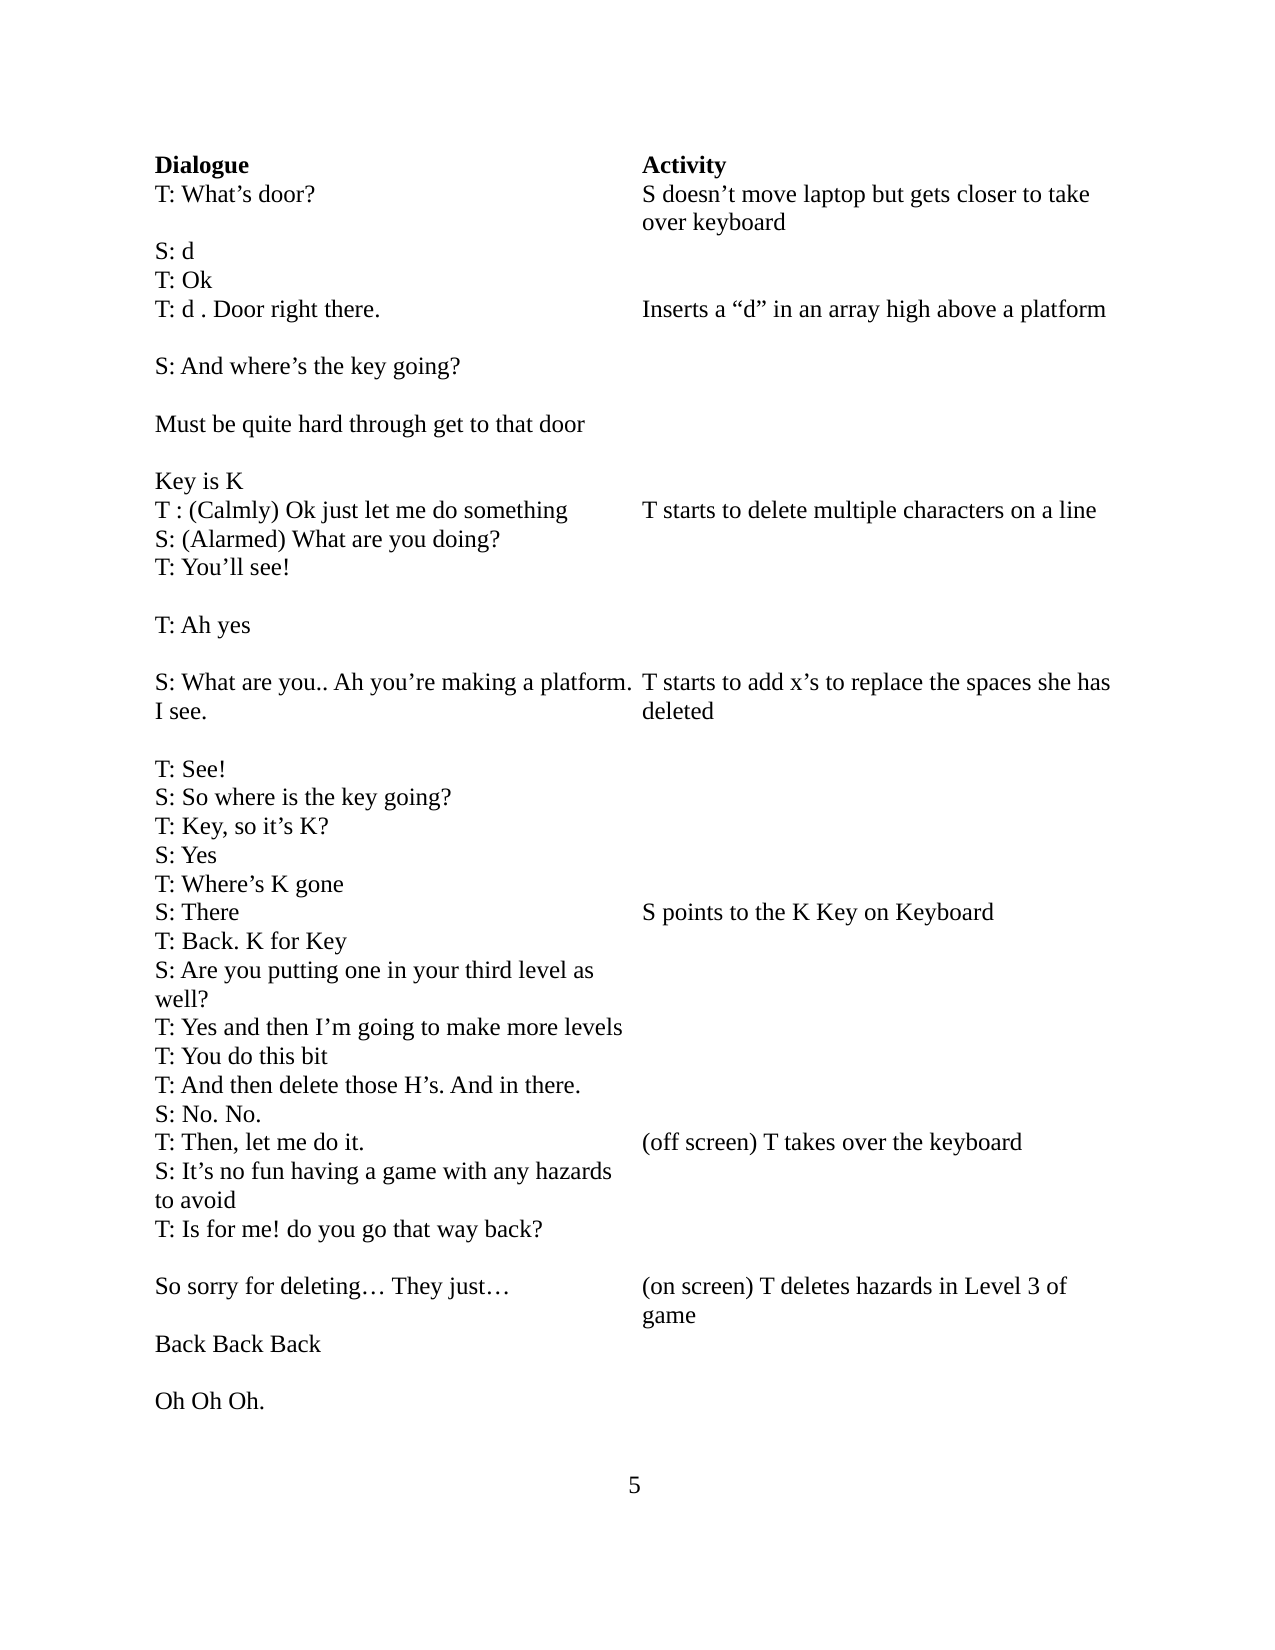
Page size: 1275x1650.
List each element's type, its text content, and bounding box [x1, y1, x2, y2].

table_cell So sorry for deleting… They just… [150, 1271, 637, 1329]
table_cell Back Back Back [150, 1329, 637, 1357]
table_cell [638, 1243, 1125, 1271]
table_cell [638, 380, 1125, 409]
table_cell Inserts a “d” in an array high above a platform [638, 294, 1125, 322]
table_cell [150, 581, 637, 610]
table_cell (on screen) T deletes hazards in Level 3 of game [638, 1271, 1125, 1329]
table_cell S: d [150, 236, 637, 265]
table_cell Oh Oh Oh. [150, 1386, 637, 1415]
table_cell T: Ah yes [150, 610, 637, 639]
table_cell T: Where’s K gone [150, 869, 637, 897]
table_cell T : (Calmly) Ok just let me do something [150, 495, 637, 524]
table_cell [638, 639, 1125, 667]
table_cell [150, 1358, 637, 1386]
table_cell T: Back. K for Key [150, 926, 637, 955]
table_cell Key is K [150, 466, 637, 495]
table_cell T: Key, so it’s K? [150, 811, 637, 840]
table_cell [638, 553, 1125, 581]
table_cell S points to the K Key on Keyboard [638, 898, 1125, 926]
table_cell S: (Alarmed) What are you doing? [150, 524, 637, 552]
table_cell T: d . Door right there. [150, 294, 637, 322]
table_cell T: Ok [150, 265, 637, 294]
table_cell (off screen) T takes over the keyboard [638, 1128, 1125, 1156]
table_cell [638, 955, 1125, 1012]
table_cell S: There [150, 898, 637, 926]
table_cell [150, 438, 637, 466]
table_cell [638, 265, 1125, 294]
table_cell [638, 840, 1125, 869]
table_cell S: It’s no fun having a game with any hazards to avoid [150, 1156, 637, 1214]
table_cell [150, 639, 637, 667]
table_cell [638, 869, 1125, 897]
table_cell S doesn’t move laptop but gets closer to take over keyboard [638, 179, 1125, 236]
table_cell T: Is for me! do you go that way back? [150, 1214, 637, 1242]
table_cell S: So where is the key going? [150, 783, 637, 811]
table_cell [638, 811, 1125, 840]
table_cell T: Then, let me do it. [150, 1128, 637, 1156]
table_cell [638, 783, 1125, 811]
table_cell [638, 725, 1125, 754]
table_cell [638, 438, 1125, 466]
table_cell T starts to add x’s to replace the spaces she has deleted [638, 668, 1125, 725]
table_cell [638, 1214, 1125, 1242]
table_cell T: See! [150, 754, 637, 782]
table_cell S: Are you putting one in your third level as well? [150, 955, 637, 1012]
table_cell S: And where’s the key going? [150, 351, 637, 380]
table_cell [638, 1386, 1125, 1415]
table_cell [638, 926, 1125, 955]
table_cell [150, 725, 637, 754]
table_cell [638, 351, 1125, 380]
table_cell S: What are you.. Ah you’re making a platform. I see. [150, 668, 637, 725]
table_cell [638, 323, 1125, 351]
table_cell [638, 610, 1125, 639]
table_cell [638, 409, 1125, 437]
table_cell [638, 524, 1125, 552]
table_cell T starts to delete multiple characters on a line [638, 495, 1125, 524]
table_cell [150, 1243, 637, 1271]
table_cell [638, 1013, 1125, 1041]
table_cell [638, 466, 1125, 495]
table_cell [150, 380, 637, 409]
table_header Dialogue [150, 150, 637, 179]
table_cell Must be quite hard through get to that door [150, 409, 637, 437]
table_cell T: You do this bit [150, 1041, 637, 1070]
table_header Activity [638, 150, 1125, 179]
table_cell T: You’ll see! [150, 553, 637, 581]
table_cell [638, 1041, 1125, 1070]
table_cell [638, 236, 1125, 265]
table_cell [638, 754, 1125, 782]
table_cell T: Yes and then I’m going to make more levels [150, 1013, 637, 1041]
table_cell [638, 1070, 1125, 1099]
table_cell S: Yes [150, 840, 637, 869]
table_cell [638, 1156, 1125, 1214]
table_cell [638, 1329, 1125, 1357]
table_cell T: What’s door? [150, 179, 637, 236]
table_cell [150, 323, 637, 351]
table_cell T: And then delete those H’s. And in there. [150, 1070, 637, 1099]
table_cell [638, 1358, 1125, 1386]
table_cell [638, 581, 1125, 610]
table_cell S: No. No. [150, 1099, 637, 1127]
table_cell [638, 1099, 1125, 1127]
